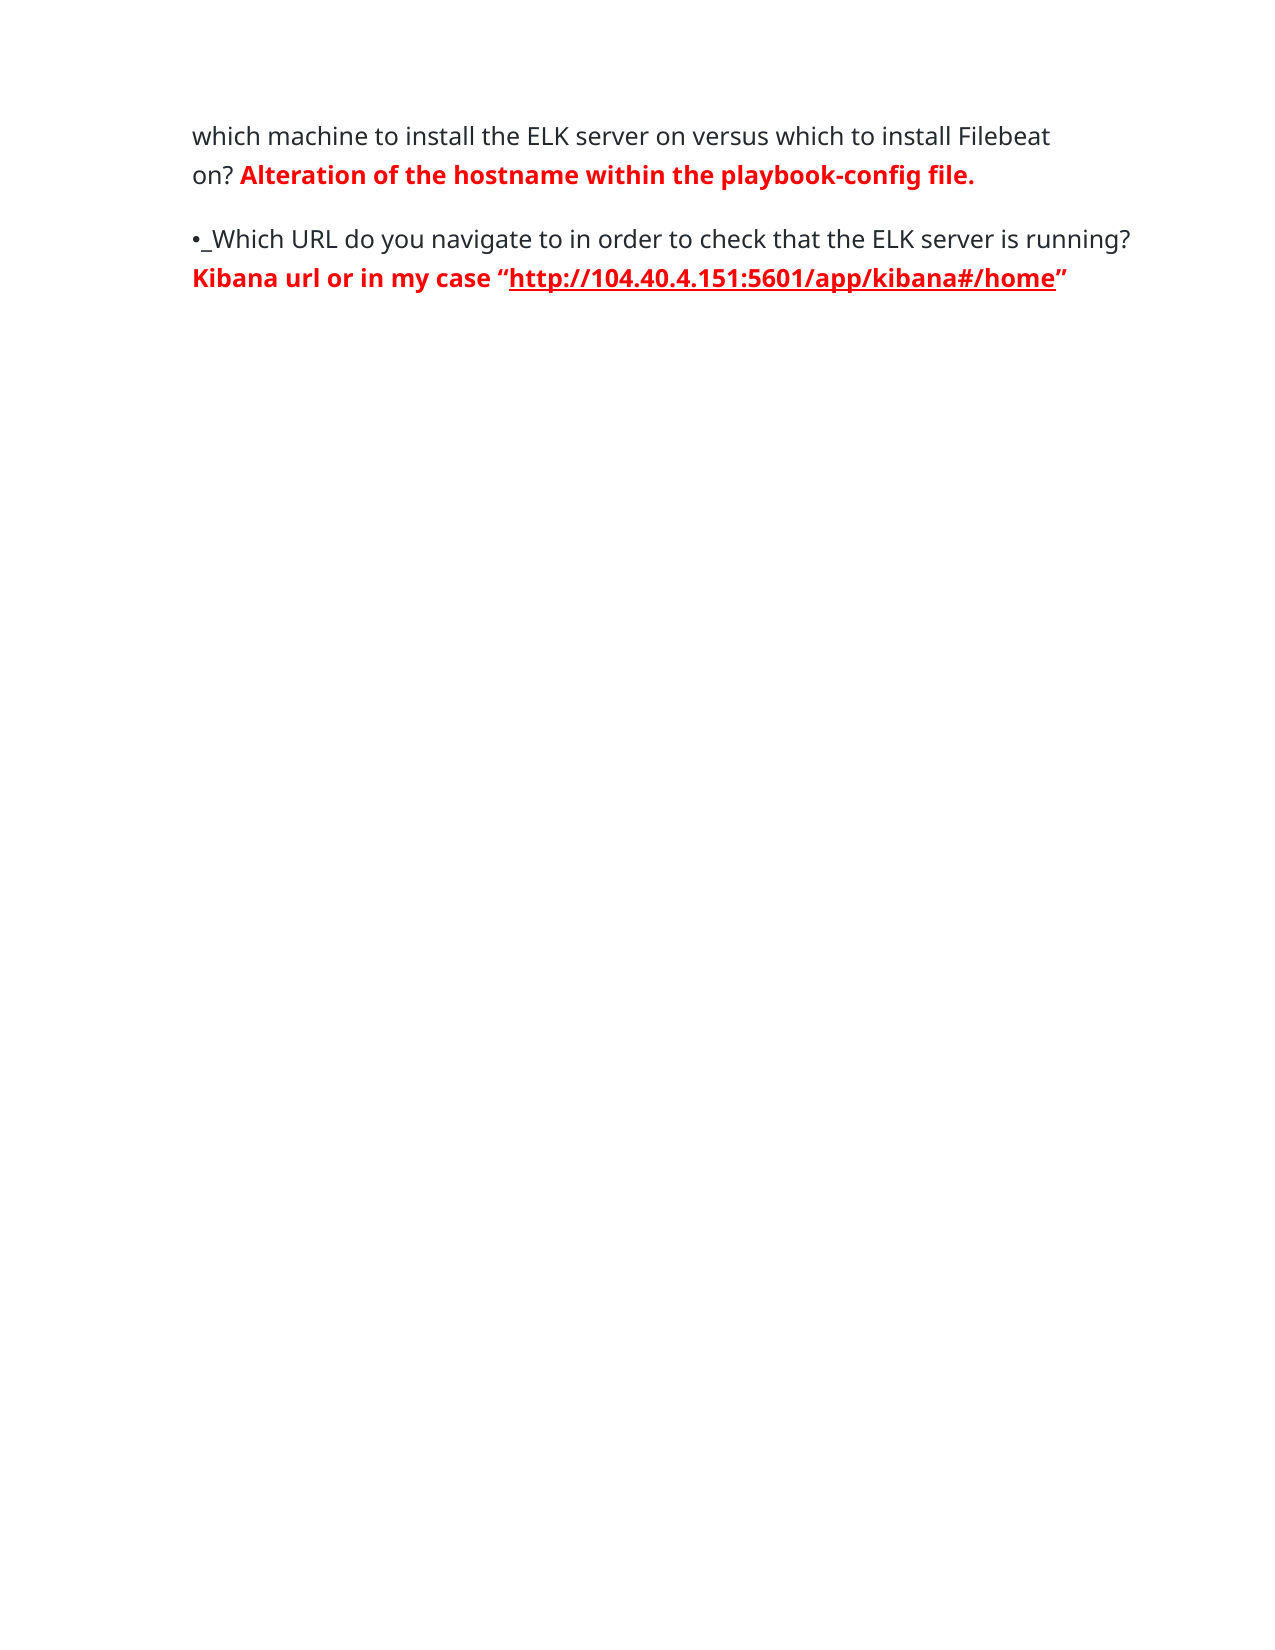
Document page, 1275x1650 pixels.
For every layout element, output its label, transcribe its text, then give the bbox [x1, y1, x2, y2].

list which machine to install the ELK server on versus which to install Filebeat on? Alteration of the hostname within the playbook-config file. [118, 118, 1157, 191]
list _Which URL do you navigate to in order to check that the ELK server is running? Kibana url or in my case “http://104.40.4.151:5601/app/kibana#/home” [118, 221, 1157, 295]
